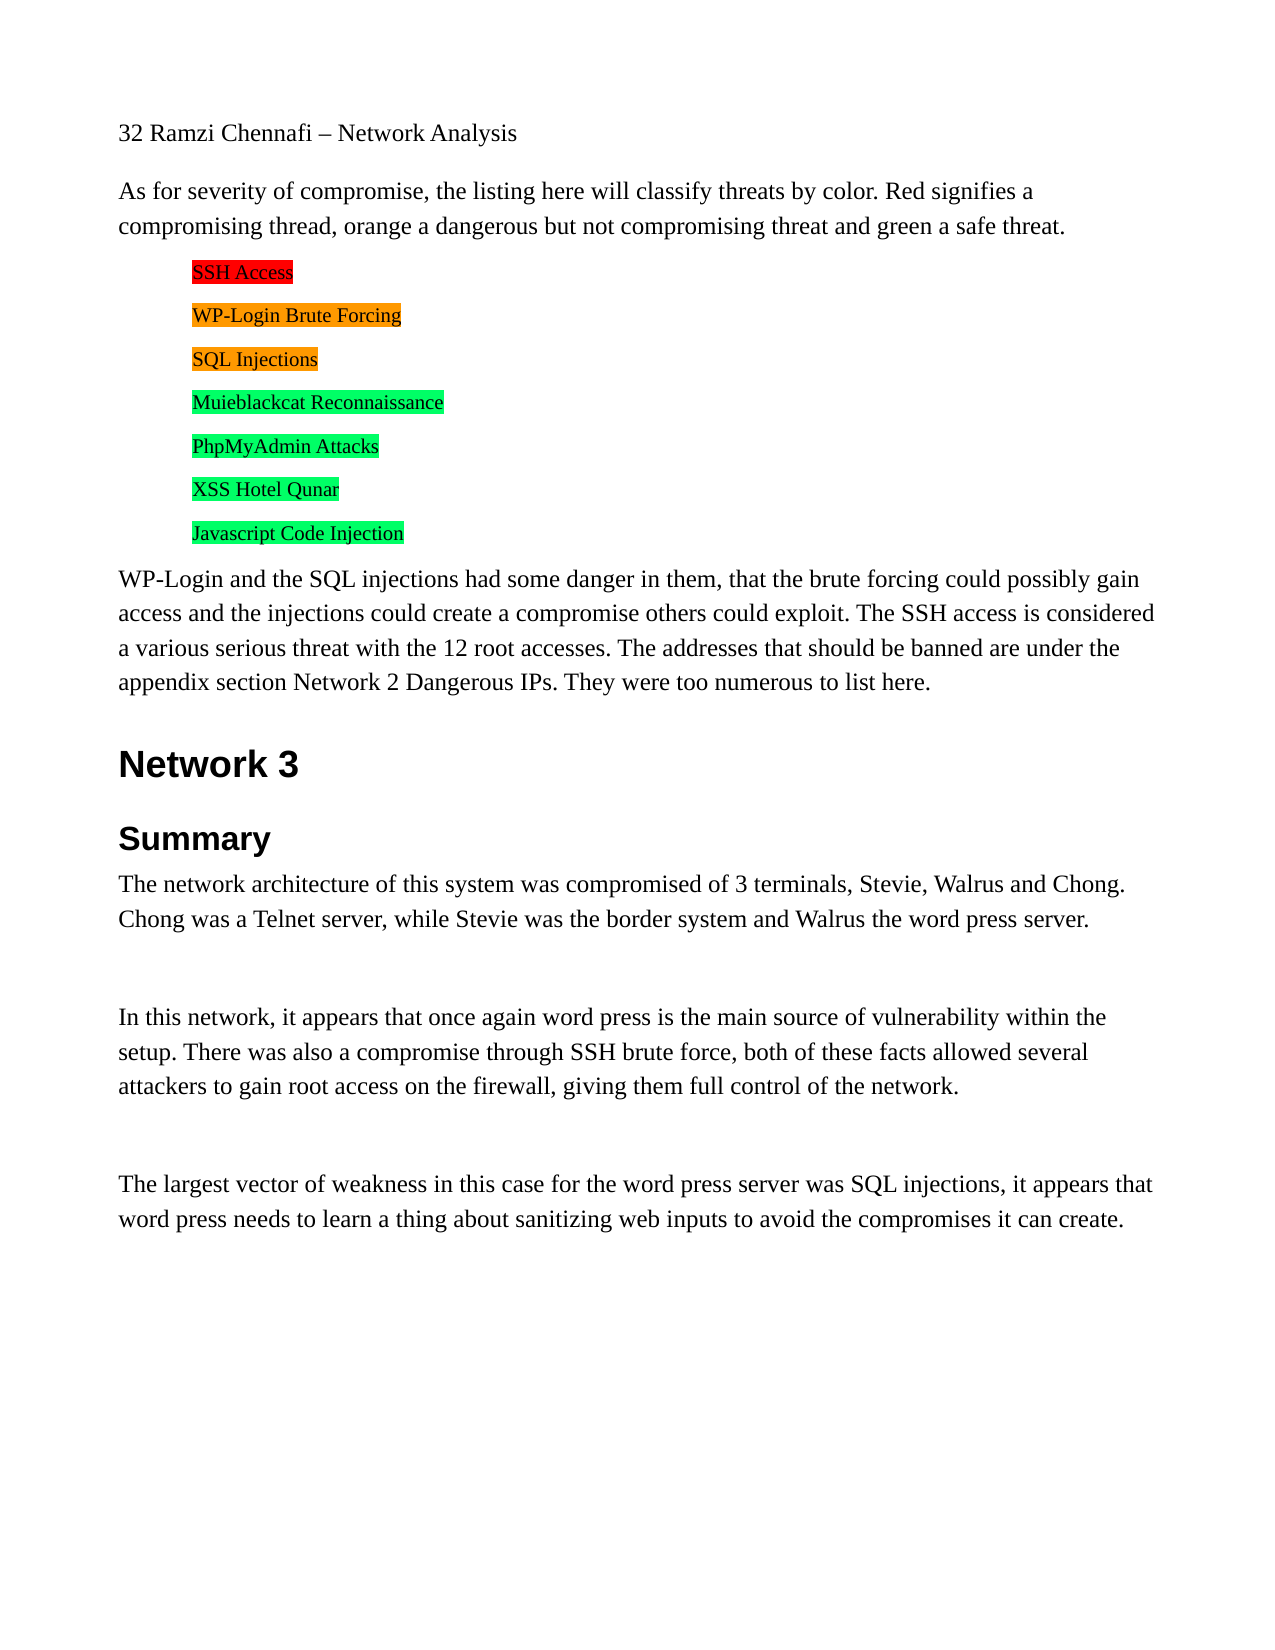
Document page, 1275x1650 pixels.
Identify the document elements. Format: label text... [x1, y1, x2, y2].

text XSS Hotel Qunar [118, 477, 1157, 501]
text As for severity of compromise, the listing here will classify threats by color. Red signifies a compromising thread, orange a dangerous but not compromising threat and green a safe threat. [118, 176, 1157, 239]
text PhpMyAdmin Attacks [118, 434, 1157, 458]
text The network architecture of this system was compromised of 3 terminals, Stevie, Walrus and Chong. Chong was a Telnet server, while Stevie was the border system and Walrus the word press server. [118, 869, 1157, 933]
text SSH Access [118, 260, 1157, 284]
text SQL Injections [118, 347, 1157, 371]
text WP-Login Brute Forcing [118, 303, 1157, 327]
text Javascript Code Injection [118, 521, 1157, 544]
text The largest vector of weakness in this case for the word press server was SQL injections, it appears that word press needs to learn a thing about sanitizing web inputs to avoid the compromises it can create. [118, 1169, 1157, 1232]
text WP-Login and the SQL injections had some danger in them, that the brute forcing could possibly gain access and the injections could create a compromise others could exploit. The SSH access is considered a various serious threat with the 12 root accesses. The addresses that should be banned are under the appendix section Network 2 Dangerous IPs. They were too numerous to list here. [118, 564, 1157, 696]
text In this network, it appears that once again word press is the main source of vulnerability within the setup. There was also a compromise through SSH brute force, both of these facts allowed several attackers to gain root access on the firewall, giving them full control of the network. [118, 1002, 1157, 1100]
subtitle Network 3 [118, 741, 1157, 785]
text Muieblackcat Reconnaissance [118, 390, 1157, 414]
subtitle Summary [118, 818, 1157, 857]
